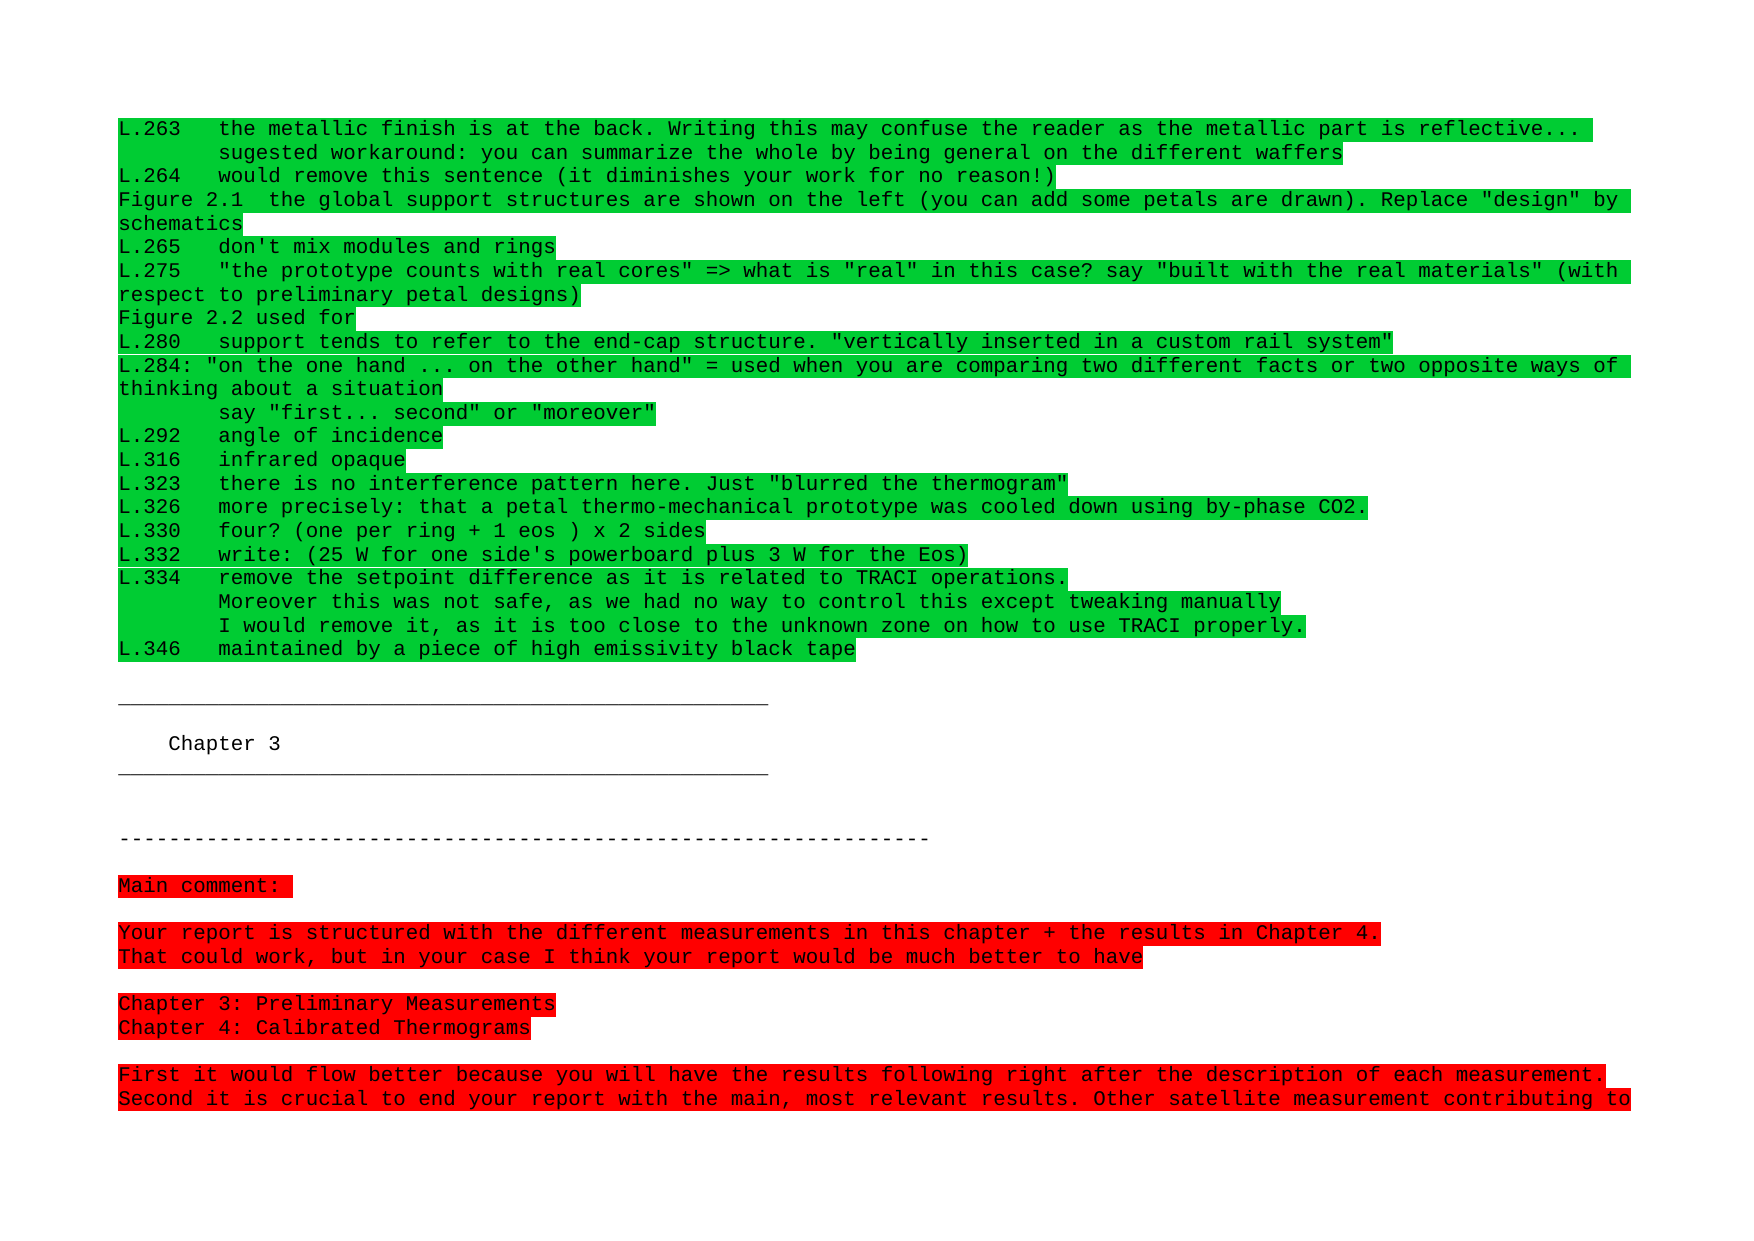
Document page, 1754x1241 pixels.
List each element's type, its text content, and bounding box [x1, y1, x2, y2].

text L.330 four? (one per ring + 1 eos ) x 2 sides [118, 520, 1635, 544]
text Figure 2.2 used for [118, 307, 1635, 331]
text L.334 remove the setpoint difference as it is related to TRACI operations. [118, 567, 1635, 591]
text L.263 the metallic finish is at the back. Writing this may confuse the reader as the metallic part is reflective... [118, 118, 1635, 142]
text sugested workaround: you can summarize the whole by being general on the different waffers [118, 142, 1635, 165]
text L.284: "on the one hand ... on the other hand" = used when you are comparing two different facts or two opposite ways of thinking about a situation [118, 354, 1635, 402]
text Your report is structured with the different measurements in this chapter + the results in Chapter 4. [118, 922, 1635, 946]
text Second it is crucial to end your report with the main, most relevant results. Other satellite measurement contributing to [118, 1088, 1635, 1111]
text L.326 more precisely: that a petal thermo-mechanical prototype was cooled down using by-phase CO2. [118, 496, 1635, 520]
text I would remove it, as it is too close to the unknown zone on how to use TRACI properly. [118, 615, 1635, 638]
text L.275 "the prototype counts with real cores" => what is "real" in this case? say "built with the real materials" (with respect to preliminary petal designs) [118, 260, 1635, 307]
text L.323 there is no interference pattern here. Just "blurred the thermogram" [118, 473, 1635, 496]
text Chapter 4: Calibrated Thermograms [118, 1017, 1635, 1040]
text That could work, but in your case I think your report would be much better to have [118, 946, 1635, 969]
text Figure 2.1 the global support structures are shown on the left (you can add some petals are drawn). Replace "design" by schematics [118, 189, 1635, 236]
text ____________________________________________________ [118, 757, 1635, 780]
text ____________________________________________________ [118, 686, 1635, 709]
text say "first... second" or "moreover" [118, 402, 1635, 426]
text L.316 infrared opaque [118, 449, 1635, 473]
text Main comment: [118, 875, 1635, 898]
text Chapter 3: Preliminary Measurements [118, 993, 1635, 1017]
text Moreover this was not safe, as we had no way to control this except tweaking manually [118, 591, 1635, 615]
text L.280 support tends to refer to the end-cap structure. "vertically inserted in a custom rail system" [118, 331, 1635, 354]
text L.346 maintained by a piece of high emissivity black tape [118, 638, 1635, 662]
text First it would flow better because you will have the results following right after the description of each measurement. [118, 1064, 1635, 1088]
text L.264 would remove this sentence (it diminishes your work for no reason!) [118, 165, 1635, 189]
text L.292 angle of incidence [118, 426, 1635, 449]
text ----------------------------------------------------------------- [118, 827, 1635, 851]
text L.265 don't mix modules and rings [118, 236, 1635, 260]
text Chapter 3 [118, 733, 1635, 757]
text L.332 write: (25 W for one side's powerboard plus 3 W for the Eos) [118, 544, 1635, 567]
